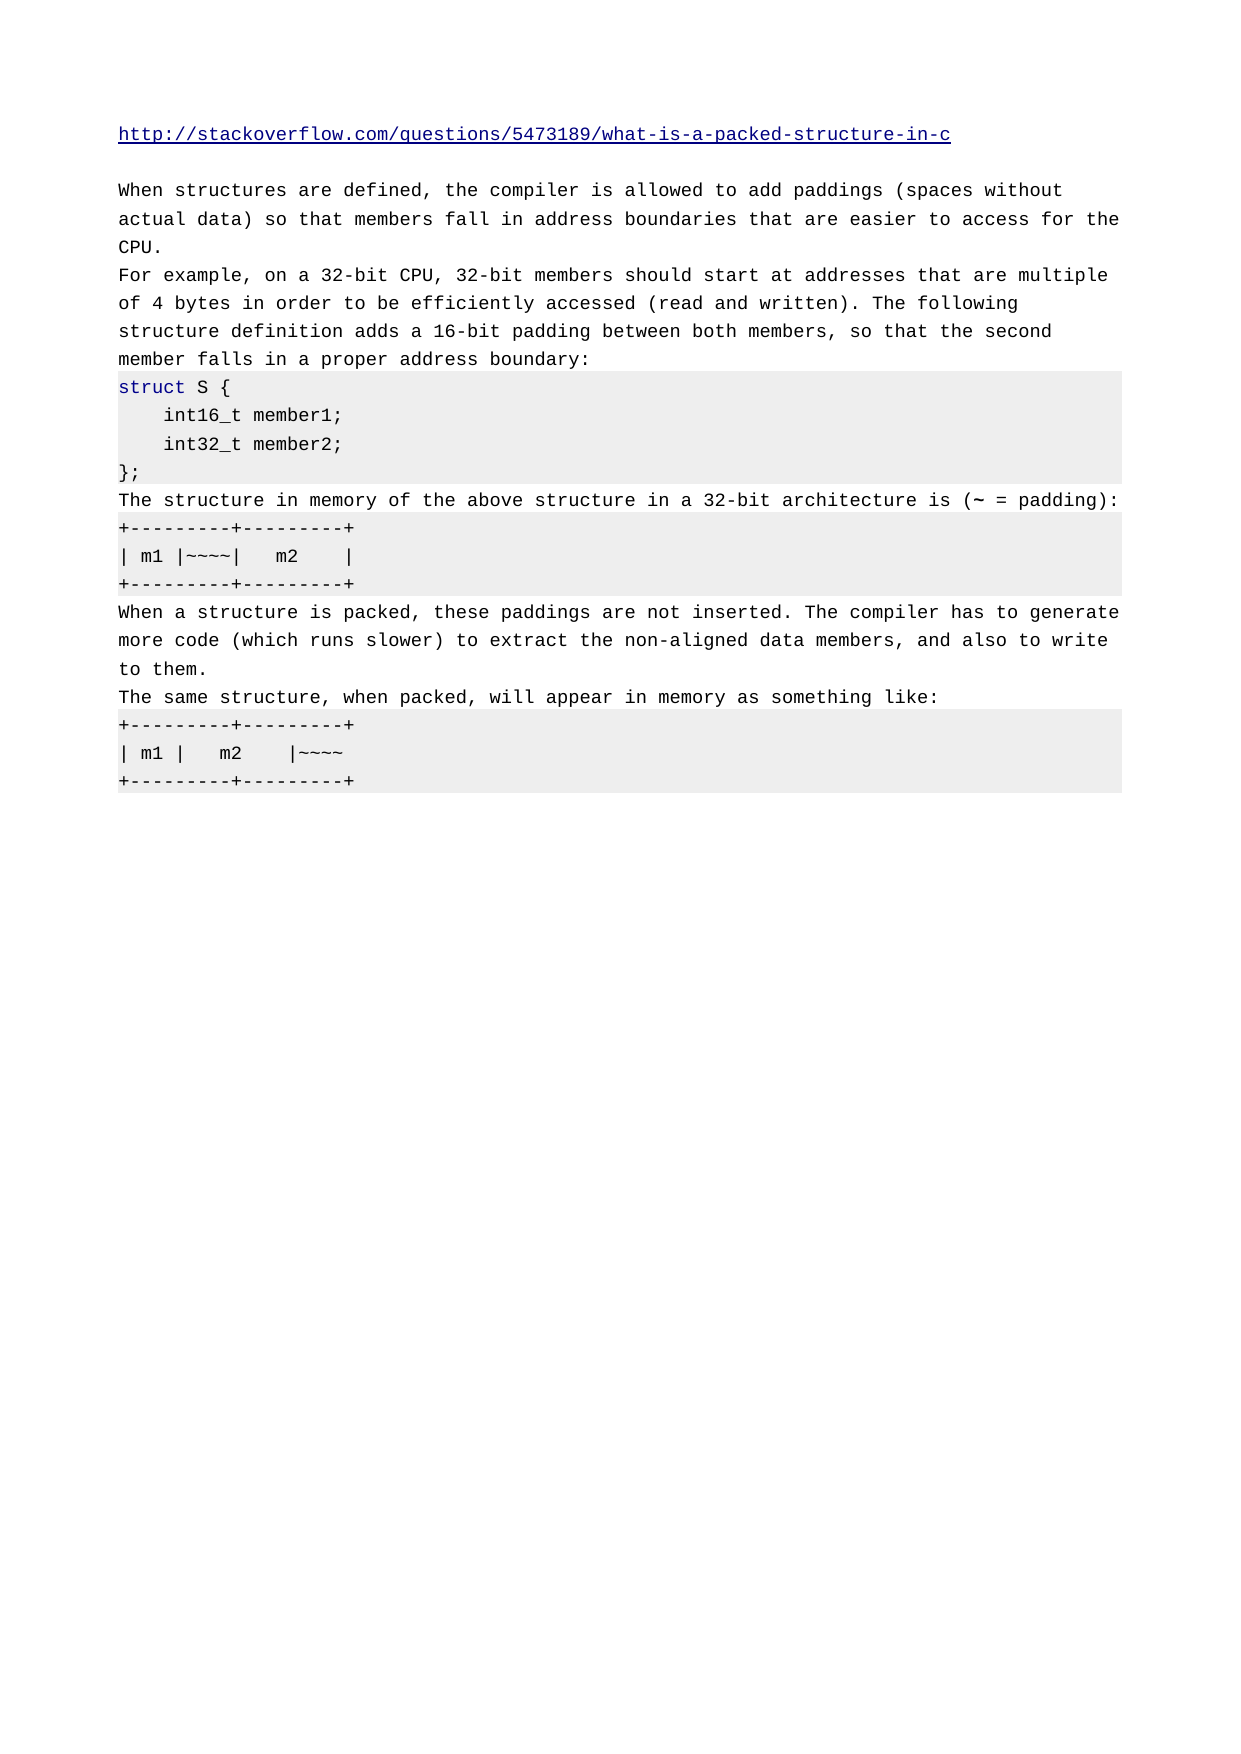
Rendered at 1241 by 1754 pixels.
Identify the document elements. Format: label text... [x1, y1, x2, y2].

text The structure in memory of the above structure in a 32-bit architecture is (~ = padding): [118, 484, 1122, 512]
text For example, on a 32-bit CPU, 32-bit members should start at addresses that are multiple of 4 bytes in order to be efficiently accessed (read and written). The following structure definition adds a 16-bit padding between both members, so that the second member falls in a proper address boundary: [118, 259, 1122, 371]
text When a structure is packed, these paddings are not inserted. The compiler has to generate more code (which runs slower) to extract the non-aligned data members, and also to write to them. [118, 596, 1122, 681]
text When structures are defined, the compiler is allowed to add paddings (spaces without actual data) so that members fall in address boundaries that are easier to access for the CPU. [118, 174, 1122, 259]
text | m1 |~~~~| m2 | [118, 540, 1122, 568]
text +---------+---------+ [118, 765, 1122, 793]
text +---------+---------+ [118, 512, 1122, 540]
text }; [118, 456, 1122, 484]
text | m1 | m2 |~~~~ [118, 737, 1122, 765]
text int16_t member1; [118, 399, 1122, 427]
text +---------+---------+ [118, 709, 1122, 737]
text struct S { [118, 371, 1122, 399]
text +---------+---------+ [118, 568, 1122, 596]
text int32_t member2; [118, 427, 1122, 456]
text http://stackoverflow.com/questions/5473189/what-is-a-packed-structure-in-c [118, 118, 1122, 146]
text The same structure, when packed, will appear in memory as something like: [118, 681, 1122, 709]
